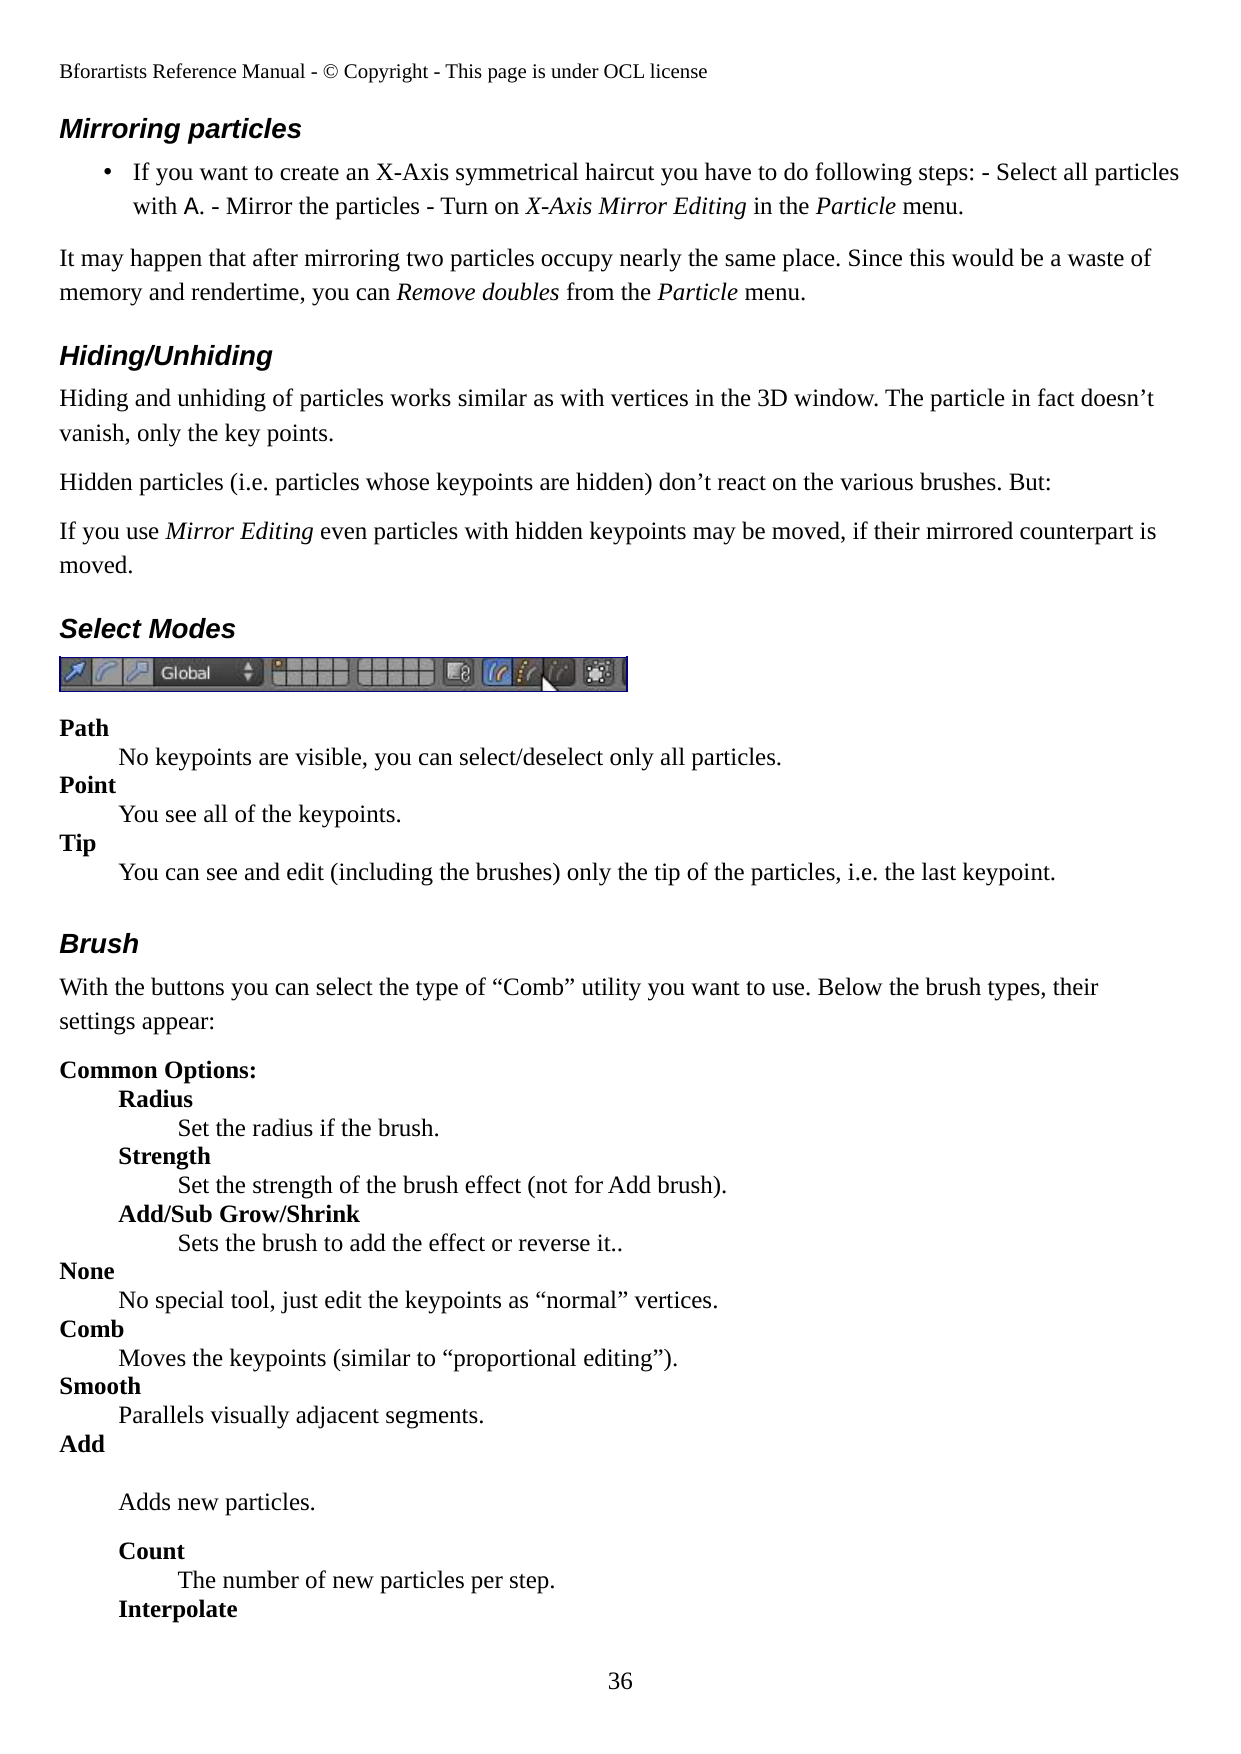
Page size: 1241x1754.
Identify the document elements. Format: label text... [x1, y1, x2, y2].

subtitle Smooth [59, 1371, 1181, 1400]
list Sets the brush to add the effect or reverse it.. [177, 1228, 1181, 1256]
subtitle None [59, 1256, 1181, 1285]
text Adds new particles. [118, 1487, 1181, 1516]
list The number of new particles per step. [177, 1565, 1181, 1594]
subtitle Add/Sub Grow/Shrink [118, 1199, 1181, 1228]
list No special tool, just edit the keypoints as “normal” vertices. [118, 1285, 1181, 1314]
subtitle Brush [59, 927, 1181, 959]
subtitle Interpolate [118, 1594, 1181, 1622]
list Moves the keypoints (similar to “proportional editing”). [118, 1343, 1181, 1371]
subtitle Radius [118, 1084, 1181, 1113]
list No keypoints are visible, you can select/deselect only all particles. [118, 742, 1181, 770]
subtitle Strength [118, 1141, 1181, 1170]
subtitle Point [59, 770, 1181, 799]
text Hiding and unhiding of particles works similar as with vertices in the 3D window. The particle in fact doesn’t vanish, only the key points. [59, 383, 1181, 447]
picture [61, 658, 626, 691]
list If you want to create an X-Axis symmetrical haircut you have to do following steps: - Select all particles with A. - Mirror the particles - Turn on X-Axis Mirror Editing in the Particle menu. [103, 157, 1181, 222]
subtitle Select Modes [59, 612, 1181, 644]
subtitle Comb [59, 1314, 1181, 1343]
subtitle Path [59, 713, 1181, 742]
subtitle Count [118, 1536, 1181, 1565]
list Set the strength of the brush effect (not for Add brush). [177, 1170, 1181, 1199]
text If you use Mirror Editing even particles with hidden keypoints may be moved, if their mirrored counterpart is moved. [59, 516, 1181, 579]
text It may happen that after mirroring two particles occupy nearly the same place. Since this would be a waste of memory and rendertime, you can Remove doubles from the Particle menu. [59, 243, 1181, 306]
subtitle Hiding/Unhiding [59, 339, 1181, 371]
subtitle Add [59, 1429, 1181, 1458]
text Hidden particles (i.e. particles whose keypoints are hidden) don’t react on the various brushes. But: [59, 467, 1181, 496]
subtitle Mirroring particles [59, 113, 1181, 144]
list You can see and edit (including the brushes) only the tip of the particles, i.e. the last keypoint. [118, 857, 1181, 885]
list Set the radius if the brush. [177, 1113, 1181, 1141]
list You see all of the keypoints. [118, 799, 1181, 828]
subtitle Tip [59, 828, 1181, 857]
list Parallels visually adjacent segments. [118, 1400, 1181, 1429]
subtitle Common Options: [59, 1055, 1181, 1084]
text With the buttons you can select the type of “Comb” utility you want to use. Below the brush types, their settings appear: [59, 972, 1181, 1035]
